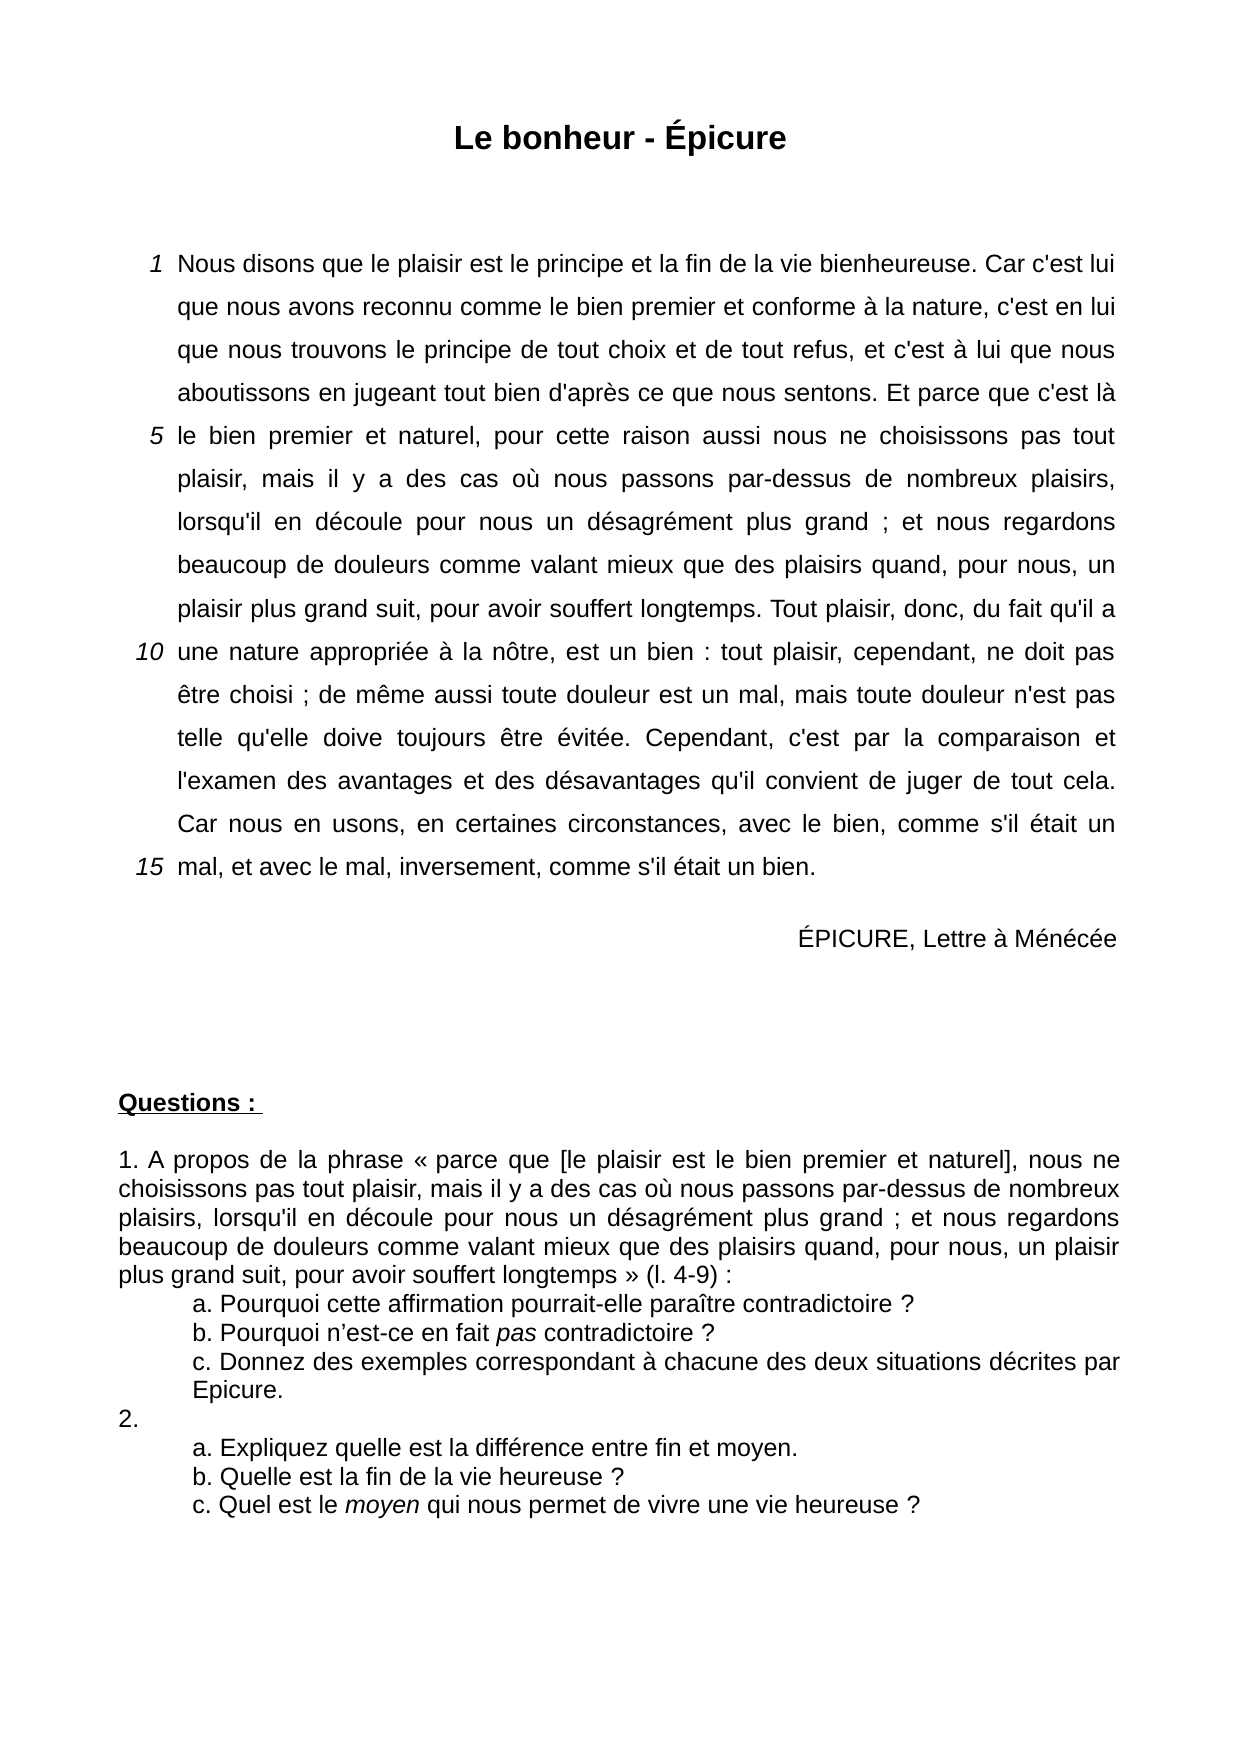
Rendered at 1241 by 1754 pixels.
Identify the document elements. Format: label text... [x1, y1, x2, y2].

text a. Pourquoi cette affirmation pourrait-elle paraître contradictoire ? [192, 1289, 1122, 1318]
text Questions : [118, 1088, 1122, 1117]
table_header 1 5 10 15 [118, 243, 171, 1030]
text b. Pourquoi n’est-ce en fait pas contradictoire ? [192, 1318, 1122, 1347]
text c. Donnez des exemples correspondant à chacune des deux situations décrites par Epicure. [192, 1347, 1122, 1404]
text 2. [118, 1404, 1122, 1433]
text Le bonheur - Épicure [118, 118, 1122, 157]
text a. Expliquez quelle est la différence entre fin et moyen. [192, 1433, 1122, 1462]
text c. Quel est le moyen qui nous permet de vivre une vie heureuse ? [192, 1490, 1122, 1519]
text b. Quelle est la fin de la vie heureuse ? [192, 1462, 1122, 1490]
text 1. A propos de la phrase « parce que [le plaisir est le bien premier et naturel], nous ne choisissons pas tout plaisir, mais il y a des cas où nous passons par-dessus de nombreux plaisirs, lorsqu'il en découle pour nous un désagrément plus grand ; et nous regardons beaucoup de douleurs comme valant mieux que des plaisirs quand, pour nous, un plaisir plus grand suit, pour avoir souffert longtemps » (l. 4-9) : [118, 1145, 1122, 1289]
table_header Nous disons que le plaisir est le principe et la fin de la vie bienheureuse. Car c'est lui que nous avons reconnu comme le bien premier et conforme à la nature, c'est en lui que nous trouvons le principe de tout choix et de tout refus, et c'est à lui que nous aboutissons en jugeant tout bien d'après ce que nous sentons. Et parce que c'est là le bien premier et naturel, pour cette raison aussi nous ne choisissons pas tout plaisir, mais il y a des cas où nous passons par-dessus de nombreux plaisirs, lorsqu'il en découle pour nous un désagrément plus grand ; et nous regardons beaucoup de douleurs comme valant mieux que des plaisirs quand, pour nous, un plaisir plus grand suit, pour avoir souffert longtemps. Tout plaisir, donc, du fait qu'il a une nature appropriée à la nôtre, est un bien : tout plaisir, cependant, ne doit pas être choisi ; de même aussi toute douleur est un mal, mais toute douleur n'est pas telle qu'elle doive toujours être évitée. Cependant, c'est par la comparaison et l'examen des avantages et des désavantages qu'il convient de juger de tout cela. Car nous en usons, en certaines circonstances, avec le bien, comme s'il était un mal, et avec le mal, inversement, comme s'il était un bien. ÉPICURE, Lettre à Ménécée [171, 243, 1123, 1030]
